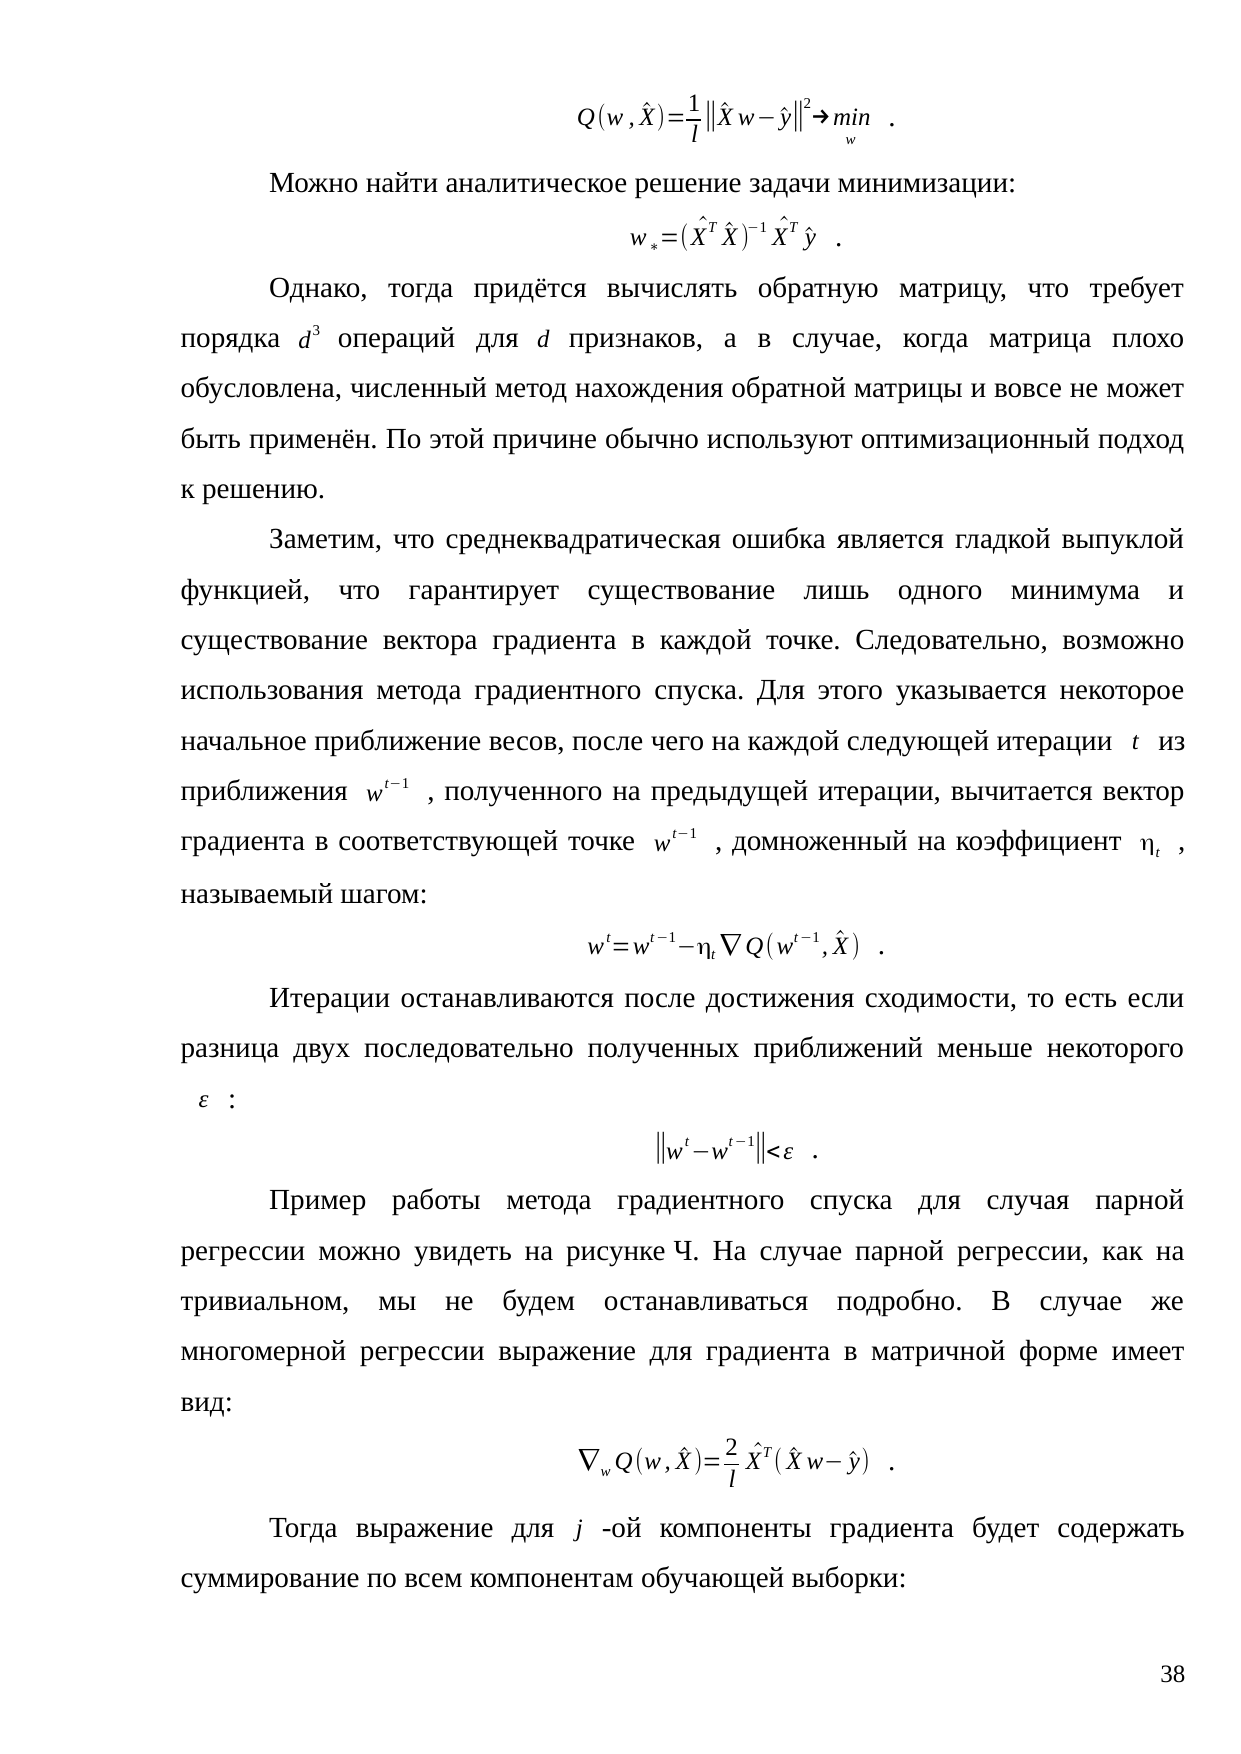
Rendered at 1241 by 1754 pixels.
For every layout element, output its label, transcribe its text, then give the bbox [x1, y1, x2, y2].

text Заметим, что среднеквадратическая ошибка является гладкой выпуклой функцией, что гарантирует существование лишь одного минимума и существование вектора градиента в каждой точке. Следовательно, возможно использования метода градиентного спуска. Для этого указывается некоторое начальное приближение весов, после чего на каждой следующей итерациииз приближения, полученного на предыдущей итерации, вычитается вектор градиента в соответствующей точке, домноженный на коэффициент, называемый шагом: [180, 522, 1185, 910]
text Можно найти аналитическое решение задачи минимизации: [180, 165, 1185, 199]
text Однако, тогда придётся вычислять обратную матрицу, что требует порядкаопераций дляпризнаков, а в случае, когда матрица плохо обусловлена, численный метод нахождения обратной матрицы и вовсе не может быть применён. По этой причине обычно используют оптимизационный подход к решению. [180, 270, 1185, 505]
text . [180, 1131, 1185, 1166]
text Тогда выражение для-ой компоненты градиента будет содержать суммирование по всем компонентам обучающей выборки: [180, 1510, 1185, 1594]
text . [180, 1434, 1185, 1493]
text Пример работы метода градиентного спуска для случая парной регрессии можно увидеть на рисунке Ч. На случае парной регрессии, как на тривиальном, мы не будем останавливаться подробно. В случае же многомерной регрессии выражение для градиента в матричной форме имеет вид: [180, 1182, 1185, 1417]
text . [180, 89, 1185, 148]
text . [180, 927, 1185, 963]
text . [180, 216, 1185, 253]
text Итерации останавливаются после достижения сходимости, то есть если разница двух последовательно полученных приближений меньше некоторого: [180, 980, 1185, 1114]
